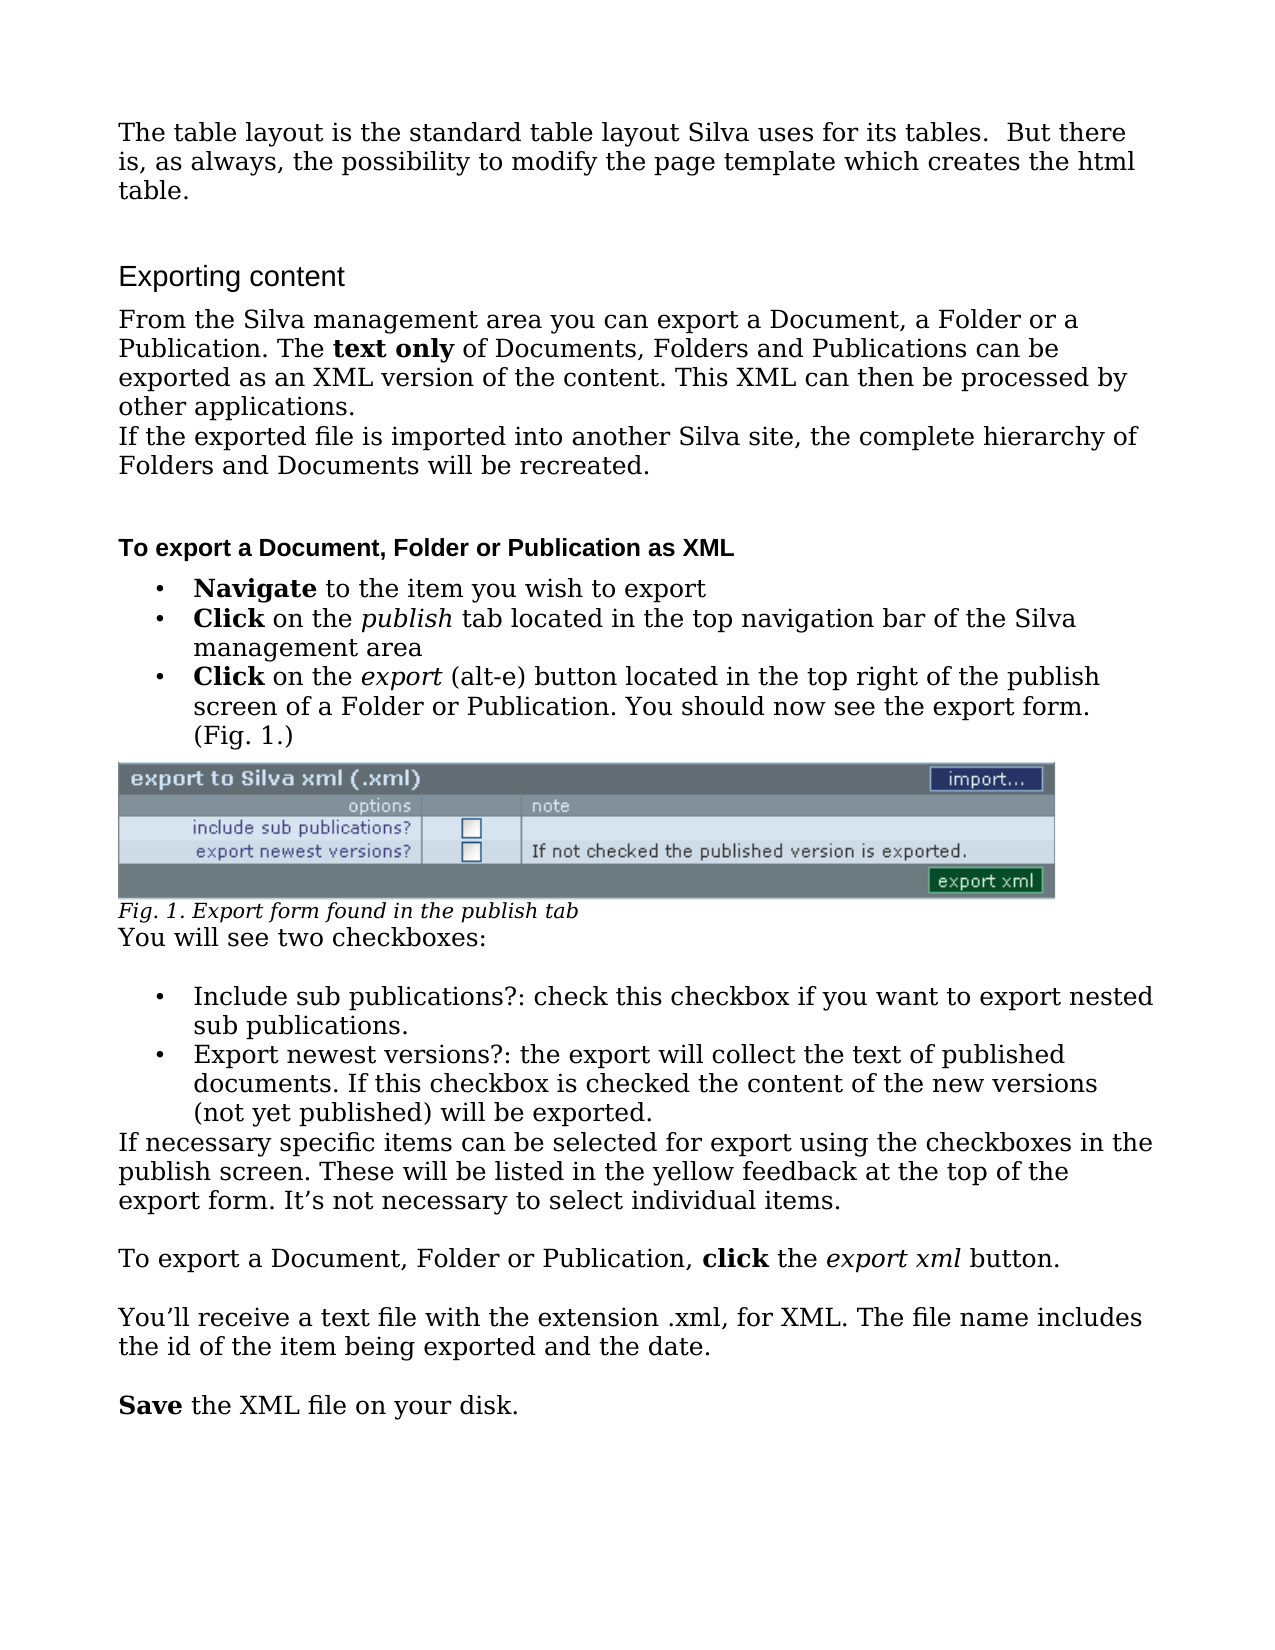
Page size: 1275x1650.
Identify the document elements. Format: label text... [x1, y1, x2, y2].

text The table layout is the standard table layout Silva uses for its tables. But there is, as always, the possibility to modify the page template which creates the html table. [118, 118, 1157, 235]
list Include sub publications?: check this checkbox if you want to export nested sub publications. [156, 982, 1157, 1040]
subtitle To export a Document, Folder or Publication as XML [118, 534, 1157, 562]
text To export a Document, Folder or Publication, click the export xml button. [118, 1244, 1157, 1303]
list Click on the publish tab located in the top navigation bar of the Silva management area [156, 604, 1157, 662]
text You will see two checkboxes: [118, 924, 1157, 982]
text You’ll receive a text file with the extension .xml, for XML. The file name includes the id of the item being exported and the date. [118, 1303, 1157, 1391]
text Save the XML file on your disk. [118, 1391, 1157, 1449]
text If the exported file is imported into another Silva site, the complete hierarchy of Folders and Documents will be recreated. [118, 422, 1157, 509]
list Navigate to the item you wish to export [156, 574, 1157, 604]
list Click on the export (alt-e) button located in the top right of the publish screen of a Folder or Publication. You should now see the export form. (Fig. 1.) [156, 662, 1157, 750]
picture [118, 762, 1056, 900]
text If necessary specific items can be selected for export using the checkboxes in the publish screen. These will be listed in the yellow feedback at the top of the export form. It’s not necessary to select individual items. [118, 1128, 1157, 1244]
text From the Silva management area you can export a Document, a Folder or a Publication. The text only of Documents, Folders and Publications can be exported as an XML version of the content. This XML can then be processed by other applications. [118, 305, 1157, 422]
subtitle Exporting content [118, 260, 1157, 292]
list Export newest versions?: the export will collect the text of published documents. If this checkbox is checked the content of the new versions (not yet published) will be exported. [156, 1040, 1157, 1128]
text Fig. 1. Export form found in the publish tab [118, 900, 1055, 924]
